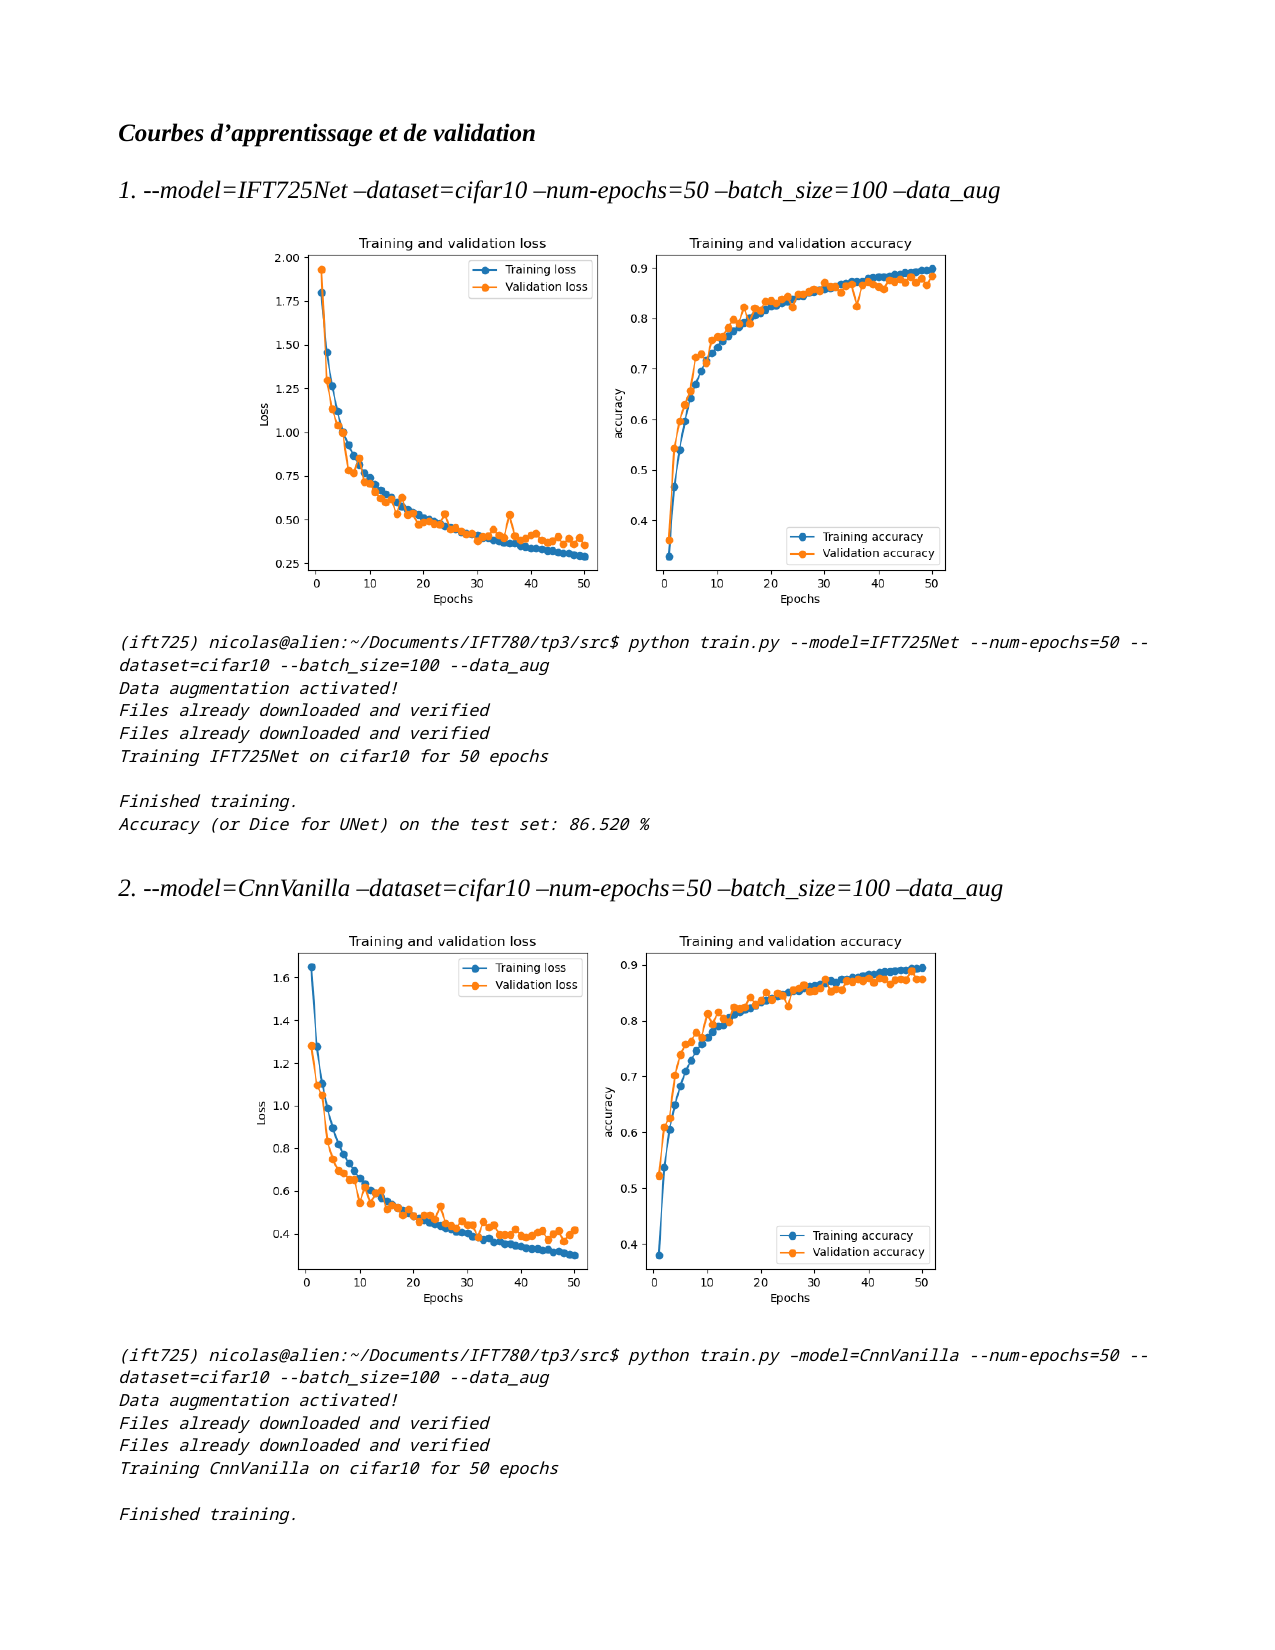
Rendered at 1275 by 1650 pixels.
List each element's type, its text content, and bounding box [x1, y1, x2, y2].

text Training IFT725Net on cifar10 for 50 epochs [118, 744, 1157, 767]
picture [196, 919, 1017, 1308]
text Courbes d’apprentissage et de validation [118, 118, 1157, 147]
text Files already downloaded and verified [118, 722, 1157, 744]
text Training CnnVanilla on cifar10 for 50 epochs [118, 1457, 1157, 1479]
text Files already downloaded and verified [118, 1411, 1157, 1434]
text Files already downloaded and verified [118, 1434, 1157, 1457]
text Finished training. [118, 790, 1157, 812]
text Finished training. [118, 1502, 1157, 1525]
text Accuracy (or Dice for UNet) on the test set: 86.520 % [118, 812, 1157, 835]
text Data augmentation activated! [118, 1388, 1157, 1411]
text (ift725) nicolas@alien:~/Documents/IFT780/tp3/src$ python train.py --model=IFT725Net --num-epochs=50 --dataset=cifar10 --batch_size=100 --data_aug [118, 631, 1157, 676]
text Data augmentation activated! [118, 676, 1157, 699]
text 2. --model=CnnVanilla –dataset=cifar10 –num-epochs=50 –batch_size=100 –data_aug [118, 873, 1157, 902]
picture [206, 205, 1018, 615]
text (ift725) nicolas@alien:~/Documents/IFT780/tp3/src$ python train.py –model=CnnVanilla --num-epochs=50 --dataset=cifar10 --batch_size=100 --data_aug [118, 1343, 1157, 1388]
text 1. --model=IFT725Net –dataset=cifar10 –num-epochs=50 –batch_size=100 –data_aug [118, 176, 1157, 204]
text Files already downloaded and verified [118, 699, 1157, 722]
